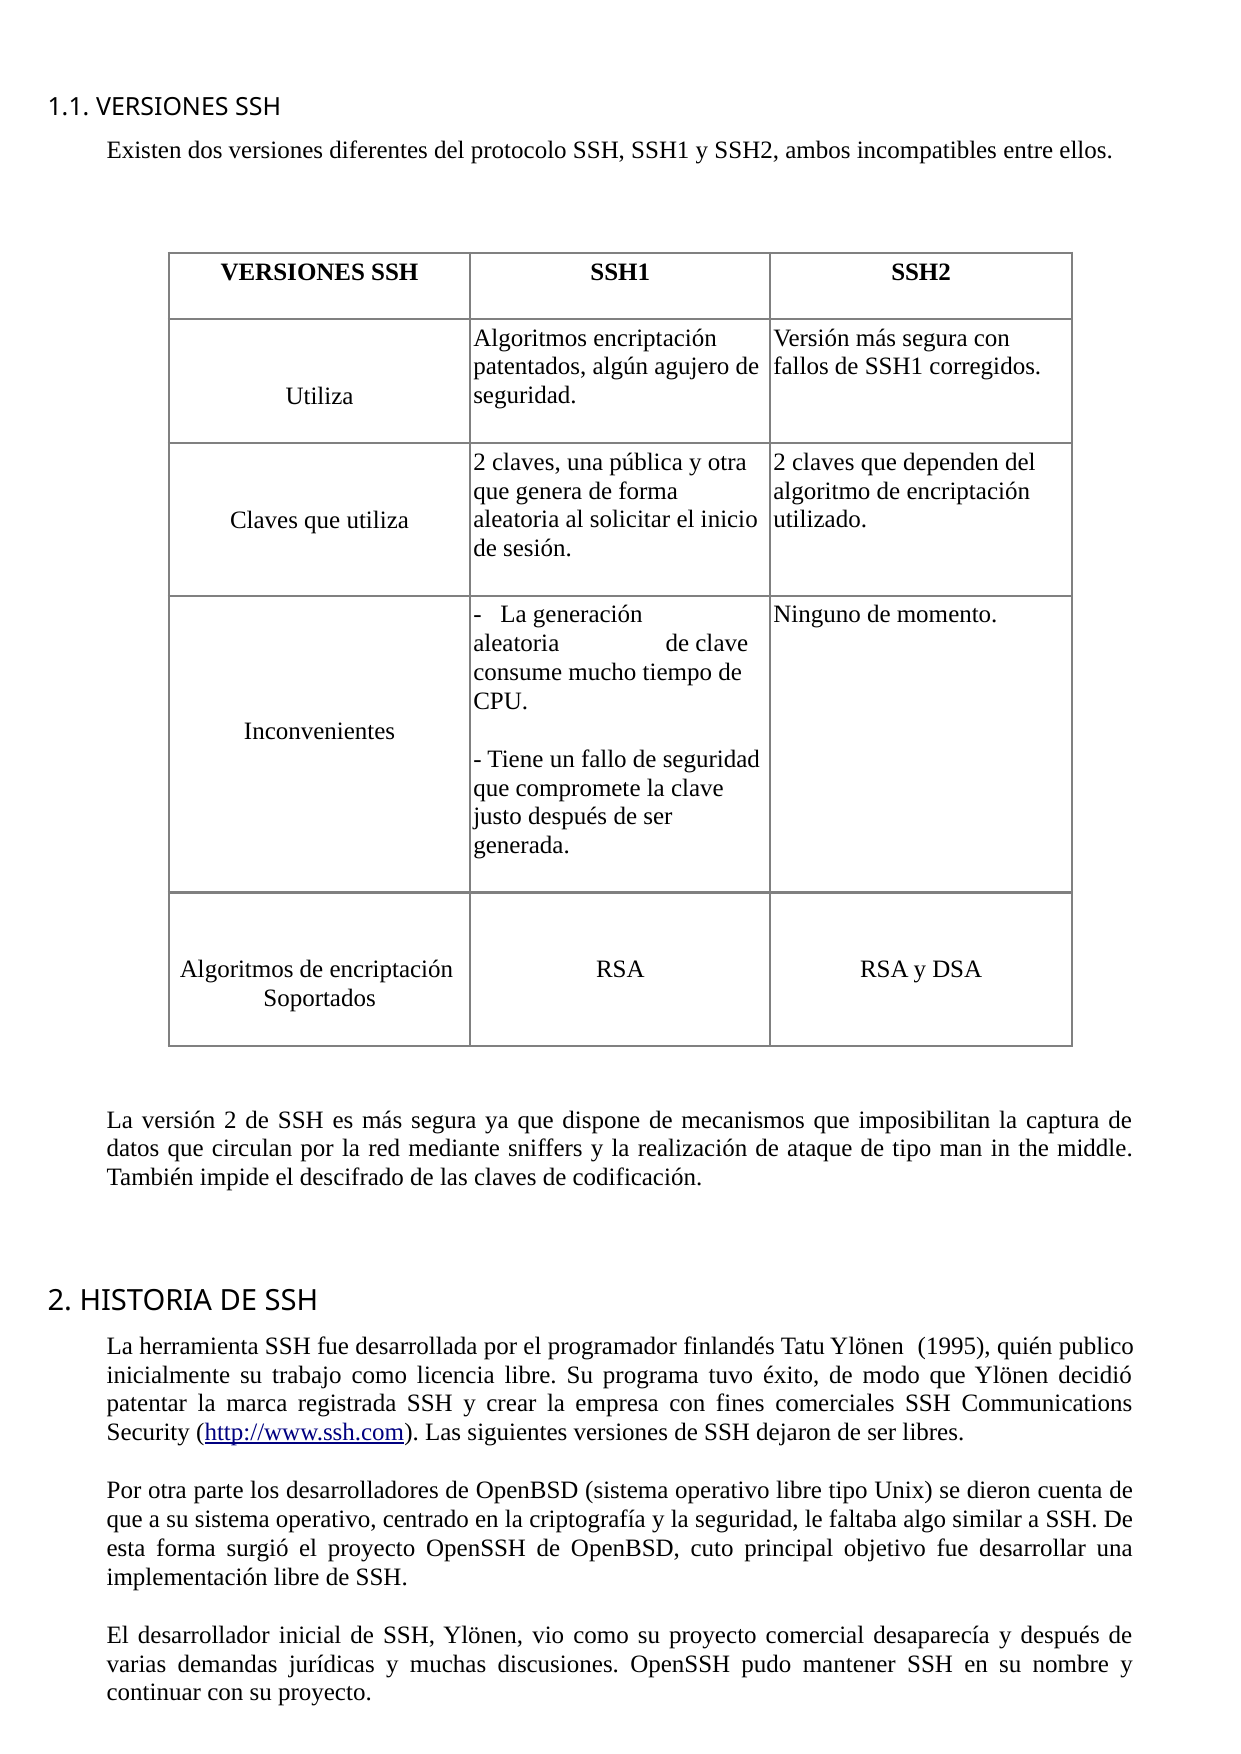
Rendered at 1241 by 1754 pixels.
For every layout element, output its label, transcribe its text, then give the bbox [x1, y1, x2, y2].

text La herramienta SSH fue desarrollada por el programador finlandés Tatu Ylönen (1995), quién publico inicialmente su trabajo como licencia libre. Su programa tuvo éxito, de modo que Ylönen decidió patentar la marca registrada SSH y crear la empresa con fines comerciales SSH Communications Security (http://www.ssh.com). Las siguientes versiones de SSH dejaron de ser libres. [106, 1331, 1134, 1446]
table_cell RSA y DSA [771, 894, 1071, 1044]
table_header SSH1 [471, 254, 769, 318]
text 1.1. VERSIONES SSH [47, 88, 1193, 123]
text 2. HISTORIA DE SSH [47, 1279, 1193, 1318]
table_header VERSIONES SSH [170, 254, 469, 318]
text Existen dos versiones diferentes del protocolo SSH, SSH1 y SSH2, ambos incompatibles entre ellos. [106, 135, 1134, 164]
text El desarrollador inicial de SSH, Ylönen, vio como su proyecto comercial desaparecía y después de varias demandas jurídicas y muchas discusiones. OpenSSH pudo mantener SSH en su nombre y continuar con su proyecto. [106, 1620, 1134, 1706]
table_cell - La generación aleatoria de clave consume mucho tiempo de CPU. - Tiene un fallo de seguridad que compromete la clave justo después de ser generada. [471, 597, 769, 891]
table_header SSH2 [771, 254, 1071, 318]
table_cell 2 claves, una pública y otra que genera de forma aleatoria al solicitar el inicio de sesión. [471, 444, 769, 594]
table_cell RSA [471, 894, 769, 1044]
table_cell Ninguno de momento. [771, 597, 1071, 891]
table_cell Inconvenientes [170, 597, 469, 891]
table_cell Versión más segura con fallos de SSH1 corregidos. [771, 320, 1071, 442]
table_cell Claves que utiliza [170, 444, 469, 594]
text La versión 2 de SSH es más segura ya que dispone de mecanismos que imposibilitan la captura de datos que circulan por la red mediante sniffers y la realización de ataque de tipo man in the middle. También impide el descifrado de las claves de codificación. [106, 1105, 1134, 1191]
table_cell Algoritmos encriptación patentados, algún agujero de seguridad. [471, 320, 769, 442]
table_cell 2 claves que dependen del algoritmo de encriptación utilizado. [771, 444, 1071, 594]
table_cell Utiliza [170, 320, 469, 442]
text Por otra parte los desarrolladores de OpenBSD (sistema operativo libre tipo Unix) se dieron cuenta de que a su sistema operativo, centrado en la criptografía y la seguridad, le faltaba algo similar a SSH. De esta forma surgió el proyecto OpenSSH de OpenBSD, cuto principal objetivo fue desarrollar una implementación libre de SSH. [106, 1475, 1134, 1590]
table_cell Algoritmos de encriptación Soportados [170, 894, 469, 1044]
